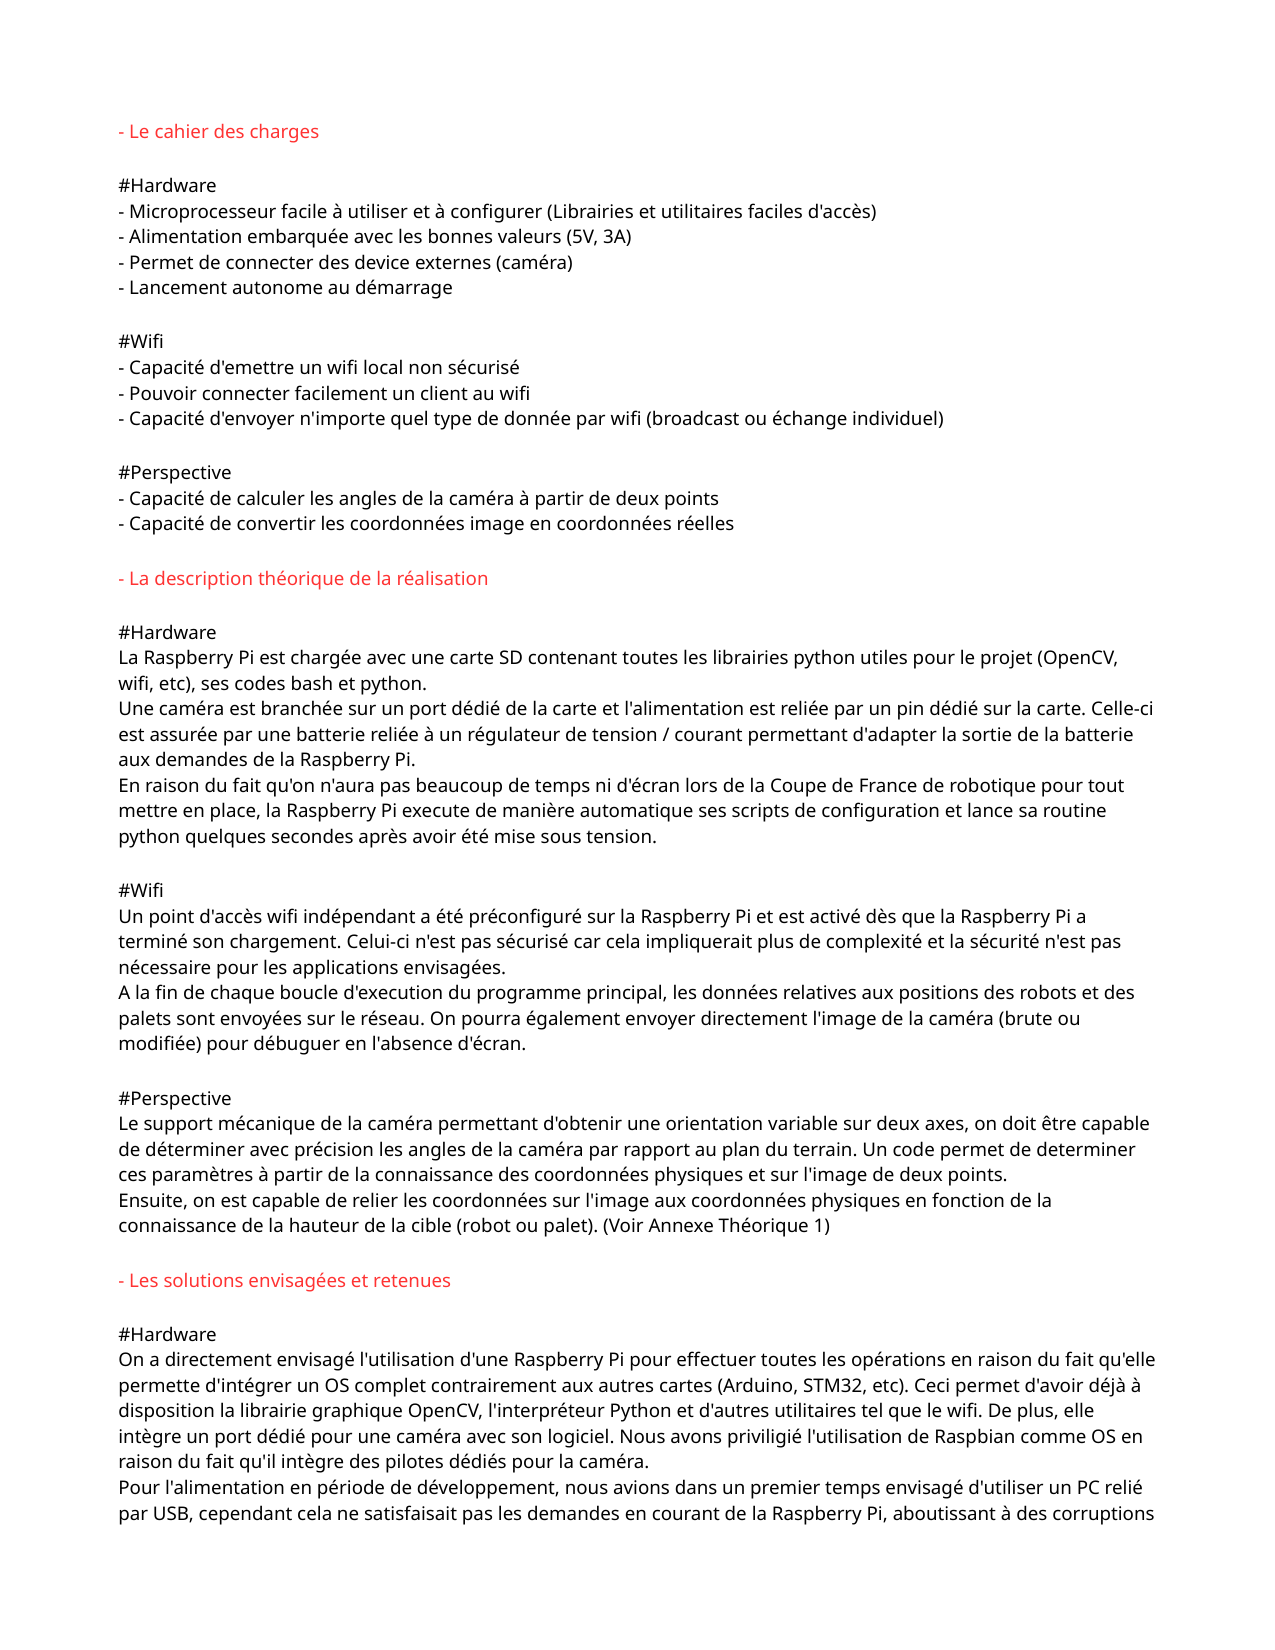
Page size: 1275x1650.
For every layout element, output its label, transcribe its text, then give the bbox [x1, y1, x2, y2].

list - La description théorique de la réalisation [118, 536, 1157, 590]
text Le support mécanique de la caméra permettant d'obtenir une orientation variable sur deux axes, on doit être capable de déterminer avec précision les angles de la caméra par rapport au plan du terrain. Un code permet de determiner ces paramètres à partir de la connaissance des coordonnées physiques et sur l'image de deux points. [118, 1111, 1157, 1187]
list - Lancement autonome au démarrage [118, 274, 1157, 300]
text Un point d'accès wifi indépendant a été préconfiguré sur la Raspberry Pi et est activé dès que la Raspberry Pi a terminé son chargement. Celui-ci n'est pas sécurisé car cela impliquerait plus de complexité et la sécurité n'est pas nécessaire pour les applications envisagées. [118, 903, 1157, 980]
text - Capacité de calculer les angles de la caméra à partir de deux points [118, 485, 1157, 511]
text - Capacité de convertir les coordonnées image en coordonnées réelles [118, 511, 1157, 536]
text A la fin de chaque boucle d'execution du programme principal, les données relatives aux positions des robots et des palets sont envoyées sur le réseau. On pourra également envoyer directement l'image de la caméra (brute ou modifiée) pour débuguer en l'absence d'écran. [118, 980, 1157, 1056]
text #Perspective [118, 459, 1157, 485]
text Ensuite, on est capable de relier les coordonnées sur l'image aux coordonnées physiques en fonction de la connaissance de la hauteur de la cible (robot ou palet). (Voir Annexe Théorique 1) [118, 1187, 1157, 1238]
text #Hardware [118, 619, 1157, 645]
text On a directement envisagé l'utilisation d'une Raspberry Pi pour effectuer toutes les opérations en raison du fait qu'elle permette d'intégrer un OS complet contrairement aux autres cartes (Arduino, STM32, etc). Ceci permet d'avoir déjà à disposition la librairie graphique OpenCV, l'interpréteur Python et d'autres utilitaires tel que le wifi. De plus, elle intègre un port dédié pour une caméra avec son logiciel. Nous avons priviligié l'utilisation de Raspbian comme OS en raison du fait qu'il intègre des pilotes dédiés pour la caméra. [118, 1347, 1157, 1474]
text - Capacité d'envoyer n'importe quel type de donnée par wifi (broadcast ou échange individuel) [118, 405, 1157, 431]
list - Alimentation embarquée avec les bonnes valeurs (5V, 3A) [118, 223, 1157, 249]
list - Les solutions envisagées et retenues [118, 1238, 1157, 1292]
text - Pouvoir connecter facilement un client au wifi [118, 380, 1157, 405]
text #Wifi [118, 329, 1157, 354]
text - Le cahier des charges [118, 118, 1157, 144]
list - Permet de connecter des device externes (caméra) [118, 249, 1157, 274]
text La Raspberry Pi est chargée avec une carte SD contenant toutes les librairies python utiles pour le projet (OpenCV, wifi, etc), ses codes bash et python. [118, 645, 1157, 696]
text #Wifi [118, 878, 1157, 903]
list #Hardware [118, 172, 1157, 198]
text #Perspective [118, 1085, 1157, 1111]
list - Microprocesseur facile à utiliser et à configurer (Librairies et utilitaires faciles d'accès) [118, 198, 1157, 223]
text - Capacité d'emettre un wifi local non sécurisé [118, 354, 1157, 380]
text Pour l'alimentation en période de développement, nous avions dans un premier temps envisagé d'utiliser un PC relié par USB, cependant cela ne satisfaisait pas les demandes en courant de la Raspberry Pi, aboutissant à des corruptions [118, 1474, 1157, 1525]
list #Hardware [118, 1321, 1157, 1347]
text Une caméra est branchée sur un port dédié de la carte et l'alimentation est reliée par un pin dédié sur la carte. Celle-ci est assurée par une batterie reliée à un régulateur de tension / courant permettant d'adapter la sortie de la batterie aux demandes de la Raspberry Pi. [118, 696, 1157, 772]
text En raison du fait qu'on n'aura pas beaucoup de temps ni d'écran lors de la Coupe de France de robotique pour tout mettre en place, la Raspberry Pi execute de manière automatique ses scripts de configuration et lance sa routine python quelques secondes après avoir été mise sous tension. [118, 772, 1157, 849]
